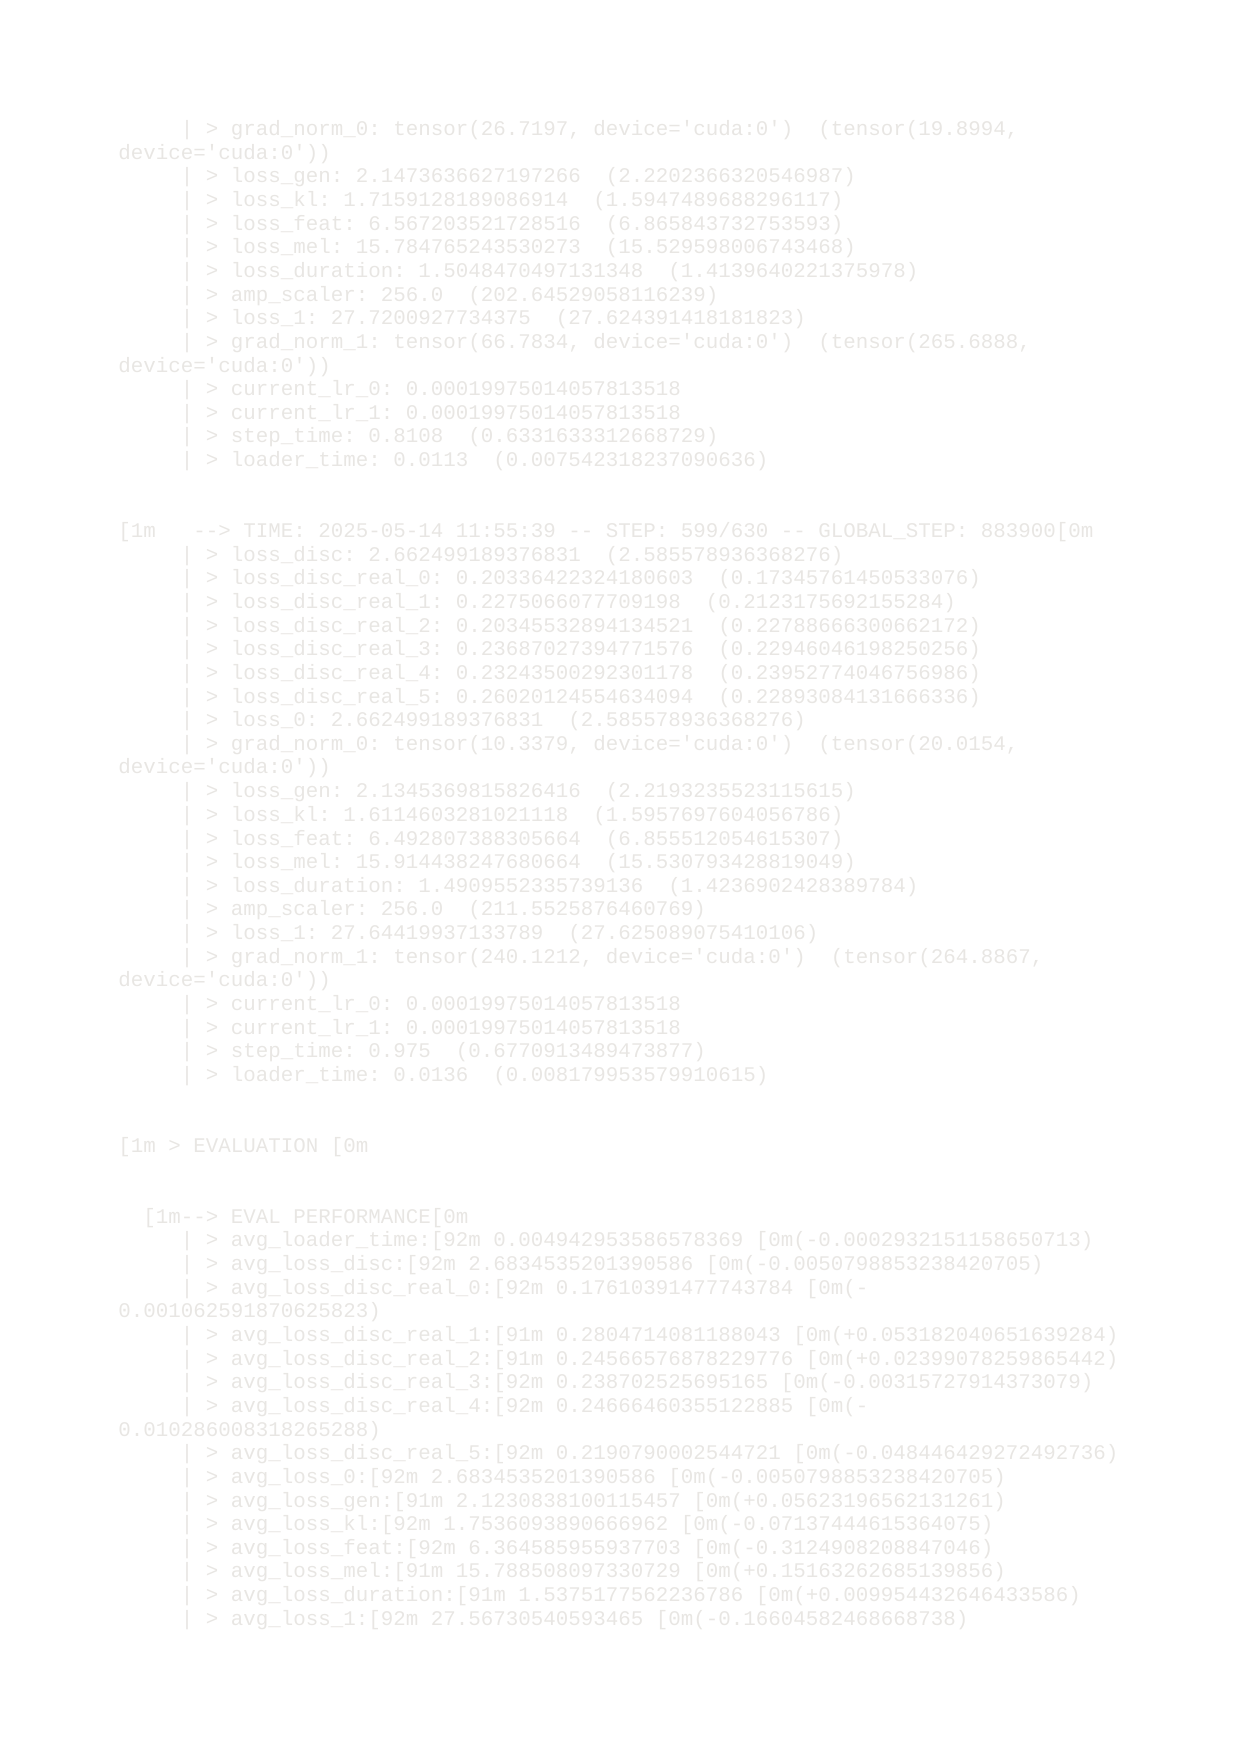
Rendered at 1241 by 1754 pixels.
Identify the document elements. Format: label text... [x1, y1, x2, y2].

text | > loss_kl: 1.7159128189086914 (1.5947489688296117) [118, 189, 1122, 213]
text | > loss_disc: 2.662499189376831 (2.585578936368276) [118, 544, 1122, 567]
text | > current_lr_0: 0.00019975014057813518 [118, 993, 1122, 1017]
text | > current_lr_0: 0.00019975014057813518 [118, 378, 1122, 402]
text | > amp_scaler: 256.0 (211.5525876460769) [118, 898, 1122, 922]
text | > step_time: 0.975 (0.6770913489473877) [118, 1040, 1122, 1064]
text [1m --> TIME: 2025-05-14 11:55:39 -- STEP: 599/630 -- GLOBAL_STEP: 883900[0m [118, 520, 1122, 544]
text | > avg_loss_1:[92m 27.56730540593465 [0m(-0.16604582468668738) [118, 1608, 1122, 1631]
text | > loss_disc_real_3: 0.23687027394771576 (0.22946046198250256) [118, 638, 1122, 662]
text [1m--> EVAL PERFORMANCE[0m [118, 1206, 1122, 1229]
text | > loss_disc_real_5: 0.26020124554634094 (0.22893084131666336) [118, 686, 1122, 709]
text | > loss_gen: 2.1473636627197266 (2.2202366320546987) [118, 165, 1122, 189]
text | > avg_loss_duration:[91m 1.5375177562236786 [0m(+0.009954432646433586) [118, 1584, 1122, 1608]
text | > loss_mel: 15.914438247680664 (15.530793428819049) [118, 851, 1122, 875]
text | > loss_0: 2.662499189376831 (2.585578936368276) [118, 709, 1122, 733]
text | > loss_1: 27.7200927734375 (27.624391418181823) [118, 307, 1122, 331]
text | > amp_scaler: 256.0 (202.64529058116239) [118, 284, 1122, 307]
text | > avg_loss_mel:[91m 15.788508097330729 [0m(+0.15163262685139856) [118, 1561, 1122, 1584]
text | > current_lr_1: 0.00019975014057813518 [118, 1017, 1122, 1040]
text | > loss_duration: 1.5048470497131348 (1.4139640221375978) [118, 260, 1122, 284]
text | > avg_loss_disc_real_4:[92m 0.24666460355122885 [0m(-0.010286008318265288) [118, 1395, 1122, 1442]
text | > avg_loss_disc_real_0:[92m 0.17610391477743784 [0m(-0.001062591870625823) [118, 1277, 1122, 1324]
text | > loss_feat: 6.492807388305664 (6.855512054615307) [118, 827, 1122, 851]
text | > avg_loss_disc_real_5:[92m 0.2190790002544721 [0m(-0.048446429272492736) [118, 1442, 1122, 1466]
text | > avg_loss_disc_real_3:[92m 0.238702525695165 [0m(-0.00315727914373079) [118, 1371, 1122, 1395]
text | > current_lr_1: 0.00019975014057813518 [118, 402, 1122, 426]
text | > avg_loss_0:[92m 2.6834535201390586 [0m(-0.0050798853238420705) [118, 1466, 1122, 1489]
text | > grad_norm_0: tensor(26.7197, device='cuda:0') (tensor(19.8994, device='cuda:0')) [118, 118, 1122, 165]
text | > loss_1: 27.64419937133789 (27.625089075410106) [118, 922, 1122, 946]
text | > avg_loss_kl:[92m 1.7536093890666962 [0m(-0.07137444615364075) [118, 1513, 1122, 1537]
text | > loader_time: 0.0113 (0.007542318237090636) [118, 449, 1122, 473]
text | > loss_duration: 1.4909552335739136 (1.4236902428389784) [118, 875, 1122, 898]
text | > avg_loss_feat:[92m 6.364585955937703 [0m(-0.3124908208847046) [118, 1537, 1122, 1561]
text | > loss_feat: 6.567203521728516 (6.865843732753593) [118, 213, 1122, 236]
text [1m > EVALUATION [0m [118, 1135, 1122, 1158]
text | > loss_disc_real_1: 0.2275066077709198 (0.2123175692155284) [118, 591, 1122, 615]
text | > loss_kl: 1.6114603281021118 (1.5957697604056786) [118, 804, 1122, 827]
text | > avg_loss_disc:[92m 2.6834535201390586 [0m(-0.0050798853238420705) [118, 1253, 1122, 1277]
text | > avg_loader_time:[92m 0.004942953586578369 [0m(-0.0002932151158650713) [118, 1229, 1122, 1253]
text | > grad_norm_1: tensor(240.1212, device='cuda:0') (tensor(264.8867, device='cuda:0')) [118, 946, 1122, 993]
text | > step_time: 0.8108 (0.6331633312668729) [118, 426, 1122, 449]
text | > avg_loss_disc_real_1:[91m 0.2804714081188043 [0m(+0.053182040651639284) [118, 1324, 1122, 1348]
text | > loss_disc_real_2: 0.20345532894134521 (0.22788666300662172) [118, 615, 1122, 638]
text | > loss_gen: 2.1345369815826416 (2.2193235523115615) [118, 780, 1122, 804]
text | > grad_norm_0: tensor(10.3379, device='cuda:0') (tensor(20.0154, device='cuda:0')) [118, 733, 1122, 780]
text | > loss_mel: 15.784765243530273 (15.529598006743468) [118, 236, 1122, 260]
text | > loss_disc_real_4: 0.23243500292301178 (0.23952774046756986) [118, 662, 1122, 686]
text | > avg_loss_disc_real_2:[91m 0.24566576878229776 [0m(+0.02399078259865442) [118, 1348, 1122, 1371]
text | > loader_time: 0.0136 (0.008179953579910615) [118, 1064, 1122, 1088]
text | > loss_disc_real_0: 0.20336422324180603 (0.17345761450533076) [118, 567, 1122, 591]
text | > grad_norm_1: tensor(66.7834, device='cuda:0') (tensor(265.6888, device='cuda:0')) [118, 331, 1122, 378]
text | > avg_loss_gen:[91m 2.1230838100115457 [0m(+0.05623196562131261) [118, 1489, 1122, 1513]
